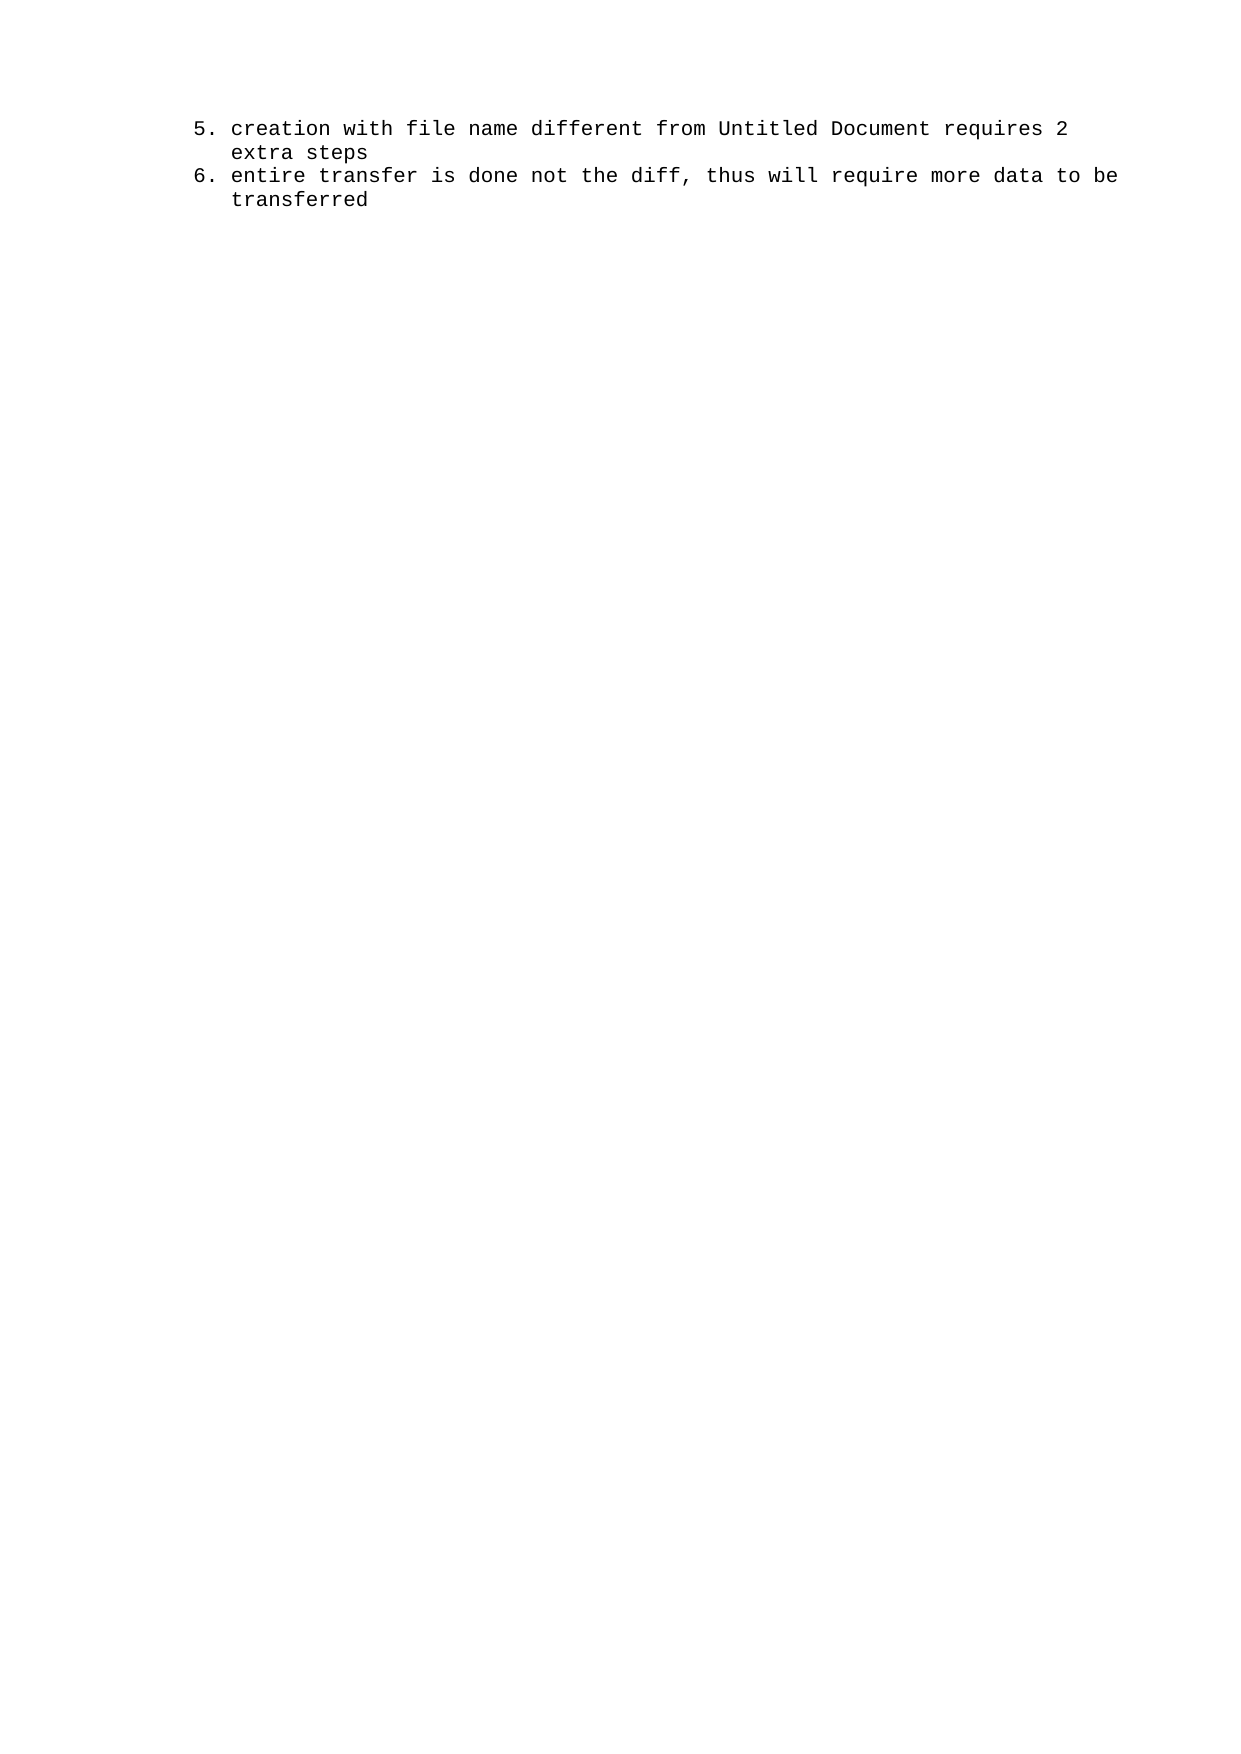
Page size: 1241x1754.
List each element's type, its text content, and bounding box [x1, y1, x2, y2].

list entire transfer is done not the diff, thus will require more data to be transferred [193, 165, 1122, 213]
list creation with file name different from Untitled Document requires 2 extra steps [193, 118, 1122, 165]
